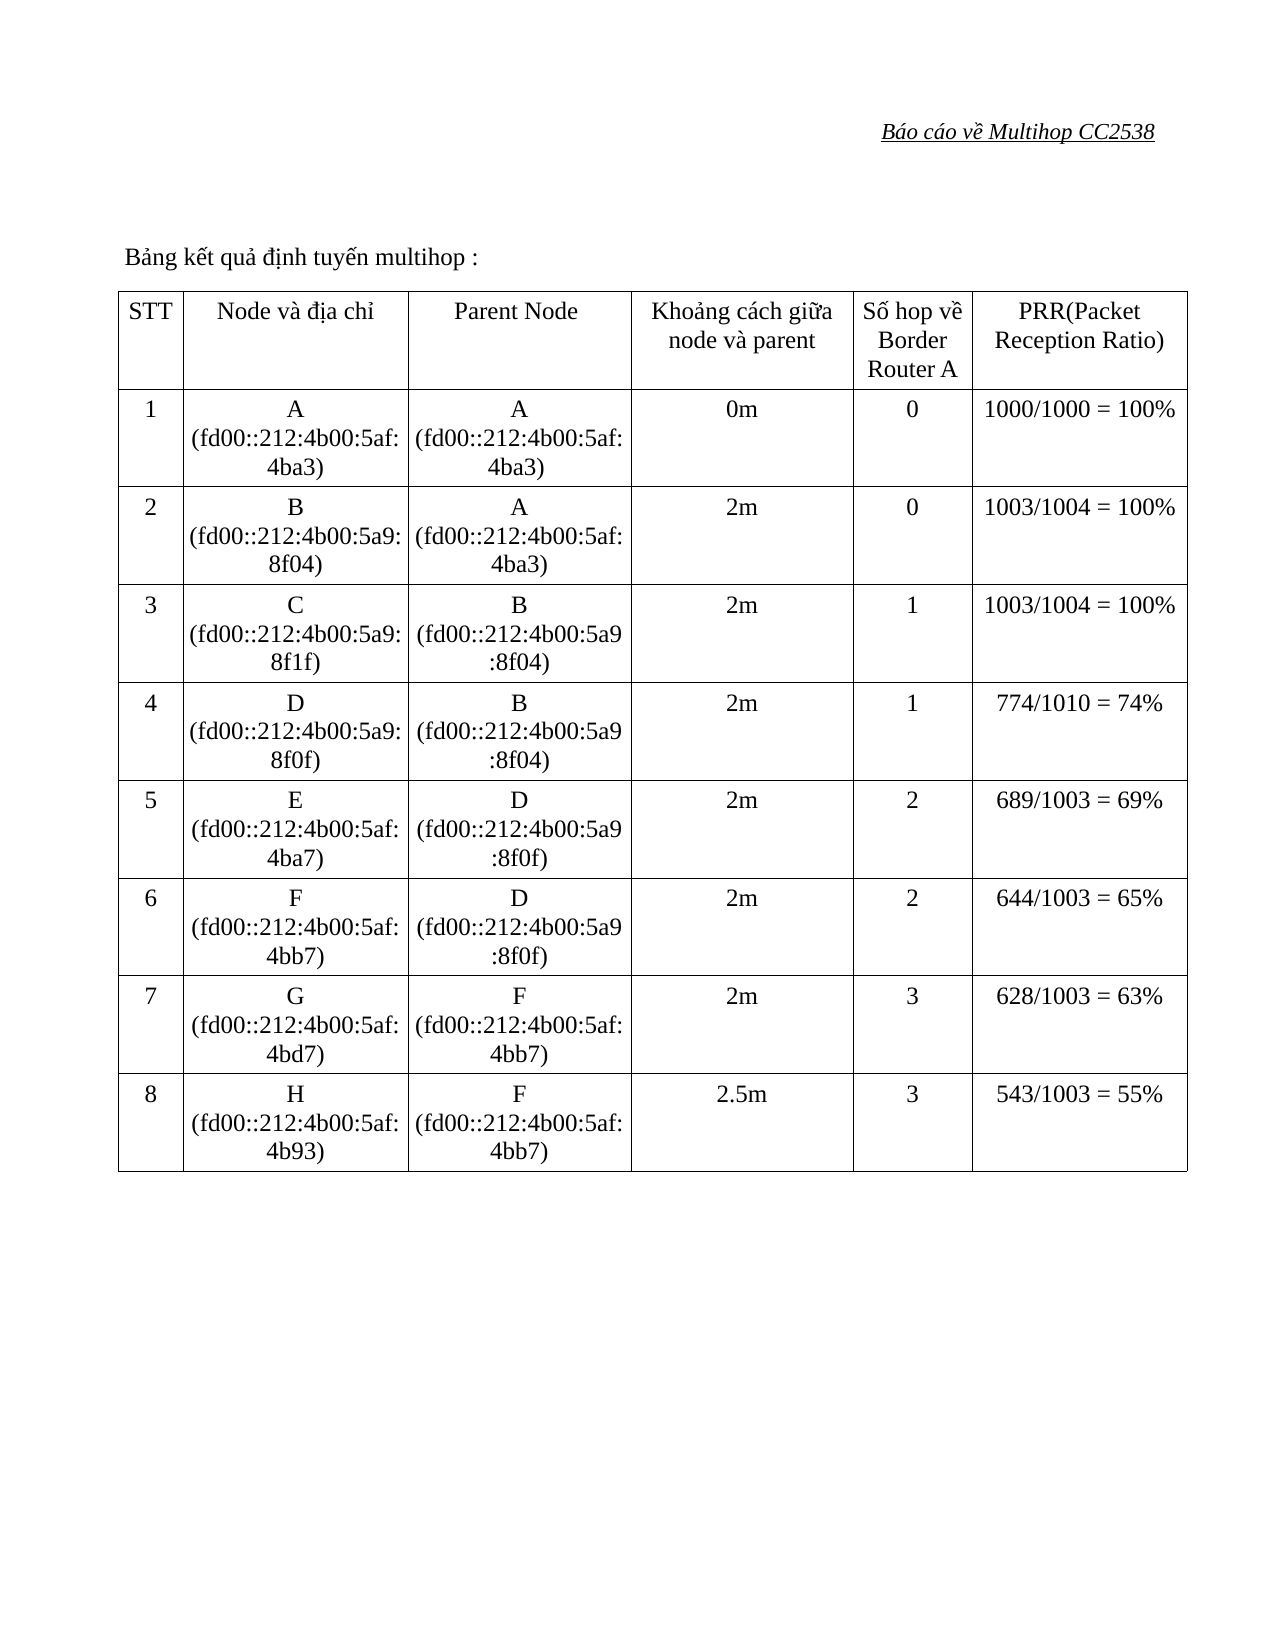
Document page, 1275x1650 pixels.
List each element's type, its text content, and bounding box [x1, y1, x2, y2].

table_cell A (fd00::212:4b00:5af:4ba3) [409, 390, 631, 486]
text Bảng kết quả định tuyến multihop : [118, 242, 1157, 270]
table_cell 1 [119, 390, 183, 486]
table_cell 774/1010 = 74% [973, 683, 1187, 780]
table_cell 689/1003 = 69% [973, 781, 1187, 877]
table_cell 0 [854, 487, 972, 584]
table_cell A (fd00::212:4b00:5af:4ba3) [184, 390, 408, 486]
table_cell C (fd00::212:4b00:5a9:8f1f) [184, 585, 408, 682]
table_cell 1003/1004 = 100% [973, 585, 1187, 682]
table_cell F (fd00::212:4b00:5af:4bb7) [409, 1074, 631, 1171]
table_cell H (fd00::212:4b00:5af:4b93) [184, 1074, 408, 1171]
table_cell 644/1003 = 65% [973, 879, 1187, 975]
table_cell 8 [119, 1074, 183, 1171]
table_header PRR(Packet Reception Ratio) [973, 292, 1187, 388]
table_cell B (fd00::212:4b00:5a9:8f04) [409, 683, 631, 780]
table_cell 3 [854, 1074, 972, 1171]
table_cell E (fd00::212:4b00:5af:4ba7) [184, 781, 408, 877]
table_cell 2m [632, 976, 853, 1073]
table_cell 2m [632, 585, 853, 682]
table_cell F (fd00::212:4b00:5af:4bb7) [184, 879, 408, 975]
table_header Node và địa chỉ [184, 292, 408, 388]
table_cell D (fd00::212:4b00:5a9:8f0f) [184, 683, 408, 780]
table_header Khoảng cách giữa node và parent [632, 292, 853, 388]
table_cell 2.5m [632, 1074, 853, 1171]
table_header Số hop về Border Router A [854, 292, 972, 388]
table_cell 543/1003 = 55% [973, 1074, 1187, 1171]
table_cell 2m [632, 781, 853, 877]
table_cell 3 [119, 585, 183, 682]
table_cell 7 [119, 976, 183, 1073]
table_cell 1000/1000 = 100% [973, 390, 1187, 486]
table_cell G (fd00::212:4b00:5af:4bd7) [184, 976, 408, 1073]
table_cell 0 [854, 390, 972, 486]
table_header STT [119, 292, 183, 388]
table_header Parent Node [409, 292, 631, 388]
table_cell 3 [854, 976, 972, 1073]
table_cell 5 [119, 781, 183, 877]
table_cell 2 [119, 487, 183, 584]
table_cell 0m [632, 390, 853, 486]
table_cell F (fd00::212:4b00:5af:4bb7) [409, 976, 631, 1073]
table_cell A (fd00::212:4b00:5af:4ba3) [409, 487, 631, 584]
table_cell 2 [854, 879, 972, 975]
table_cell D (fd00::212:4b00:5a9:8f0f) [409, 879, 631, 975]
table_cell 2 [854, 781, 972, 877]
table_cell 628/1003 = 63% [973, 976, 1187, 1073]
table_cell D (fd00::212:4b00:5a9:8f0f) [409, 781, 631, 877]
table_cell 2m [632, 879, 853, 975]
table_cell 1003/1004 = 100% [973, 487, 1187, 584]
table_cell 2m [632, 683, 853, 780]
table_cell 1 [854, 585, 972, 682]
table_cell 1 [854, 683, 972, 780]
table_cell 4 [119, 683, 183, 780]
table_cell B (fd00::212:4b00:5a9:8f04) [409, 585, 631, 682]
table_cell 6 [119, 879, 183, 975]
table_cell 2m [632, 487, 853, 584]
table_cell B (fd00::212:4b00:5a9:8f04) [184, 487, 408, 584]
